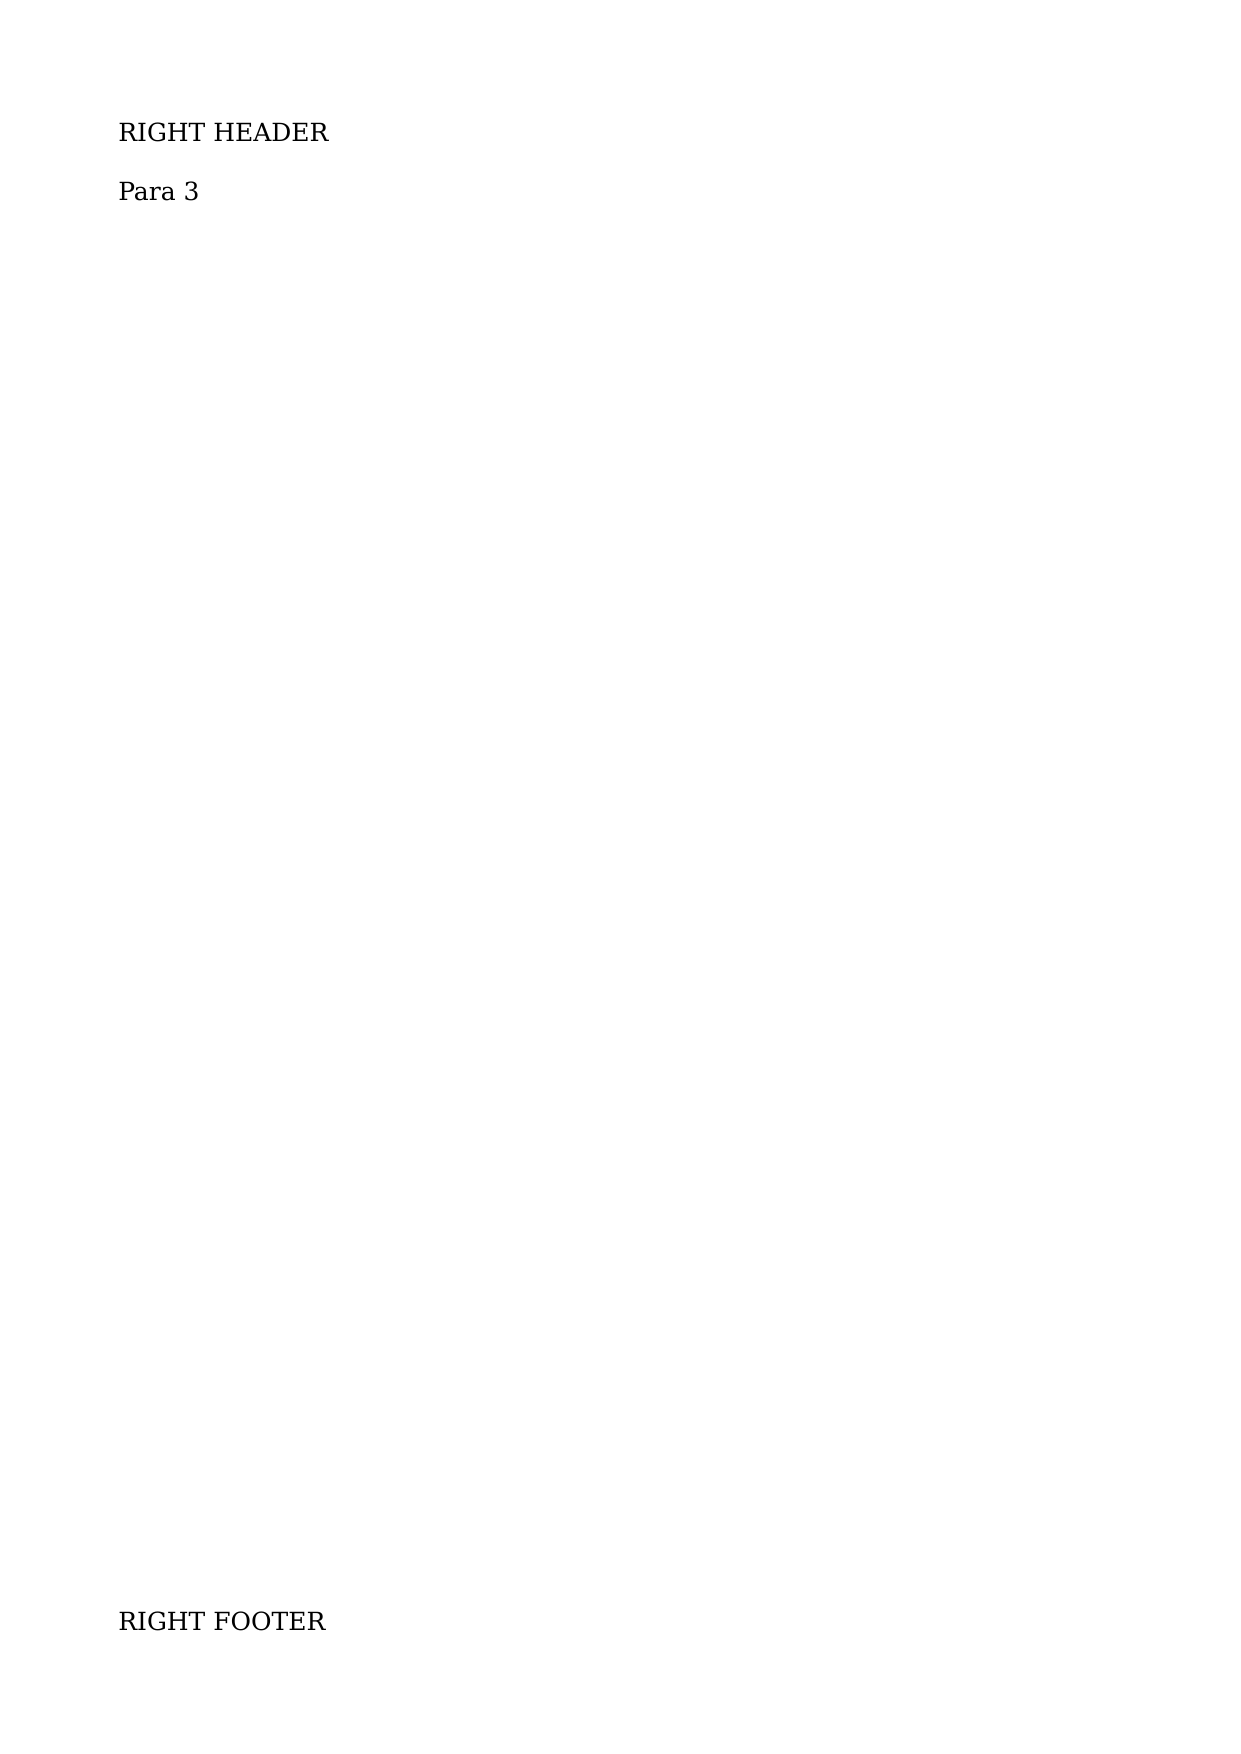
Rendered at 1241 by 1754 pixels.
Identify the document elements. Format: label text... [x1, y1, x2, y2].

text Para 3 [118, 177, 1122, 206]
